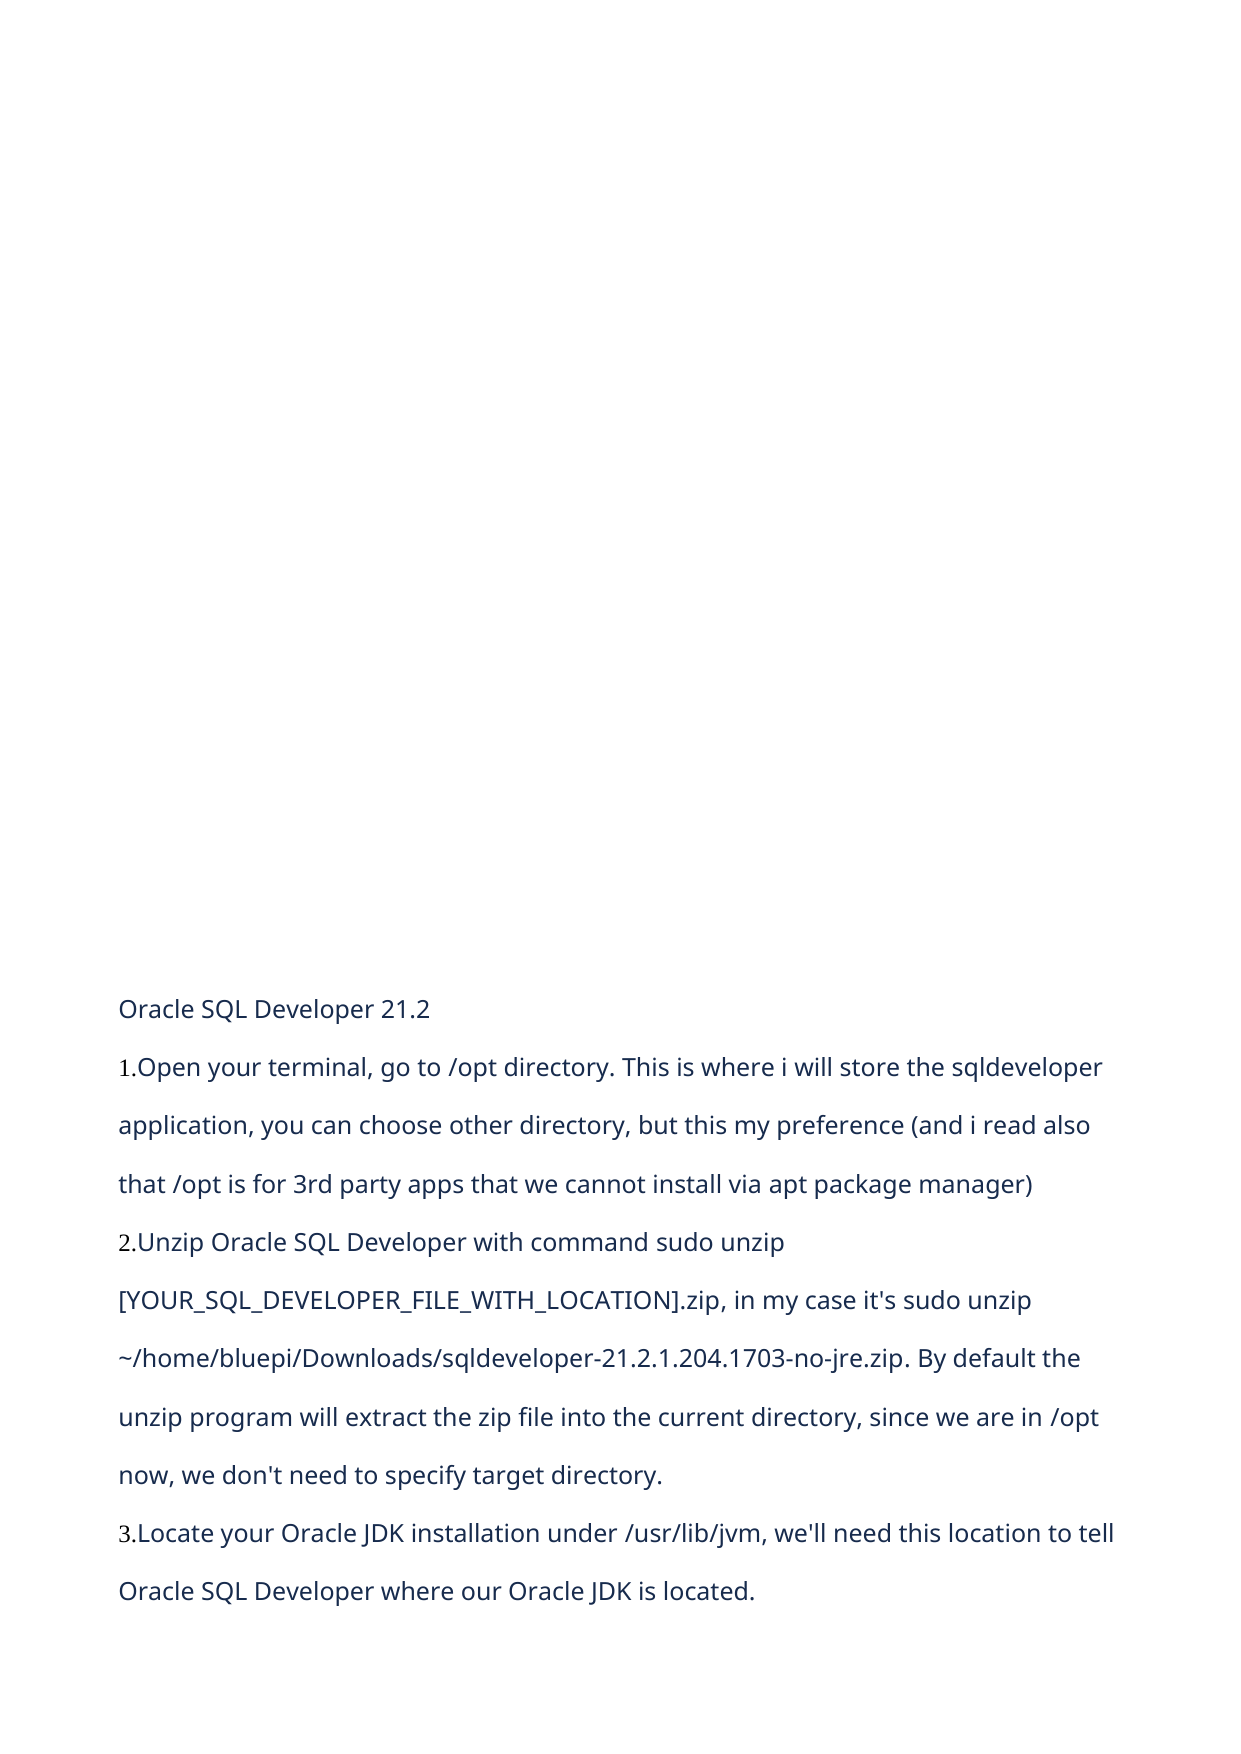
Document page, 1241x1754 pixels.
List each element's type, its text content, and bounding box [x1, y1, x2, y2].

list Locate your Oracle JDK installation under /usr/lib/jvm, we'll need this location to tell Oracle SQL Developer where our Oracle JDK is located. [118, 1516, 1122, 1608]
subtitle Oracle SQL Developer 21.2 [118, 992, 1122, 1026]
list Unzip Oracle SQL Developer with command sudo unzip [YOUR_SQL_DEVELOPER_FILE_WITH_LOCATION].zip, in my case it's sudo unzip ~/home/bluepi/Downloads/sqldeveloper-21.2.1.204.1703-no-jre.zip. By default the unzip program will extract the zip file into the current directory, since we are in /opt now, we don't need to specify target directory. [118, 1224, 1122, 1491]
list Open your terminal, go to /opt directory. This is where i will store the sqldeveloper application, you can choose other directory, but this my preference (and i read also that /opt is for 3rd party apps that we cannot install via apt package manager) [118, 1050, 1122, 1200]
